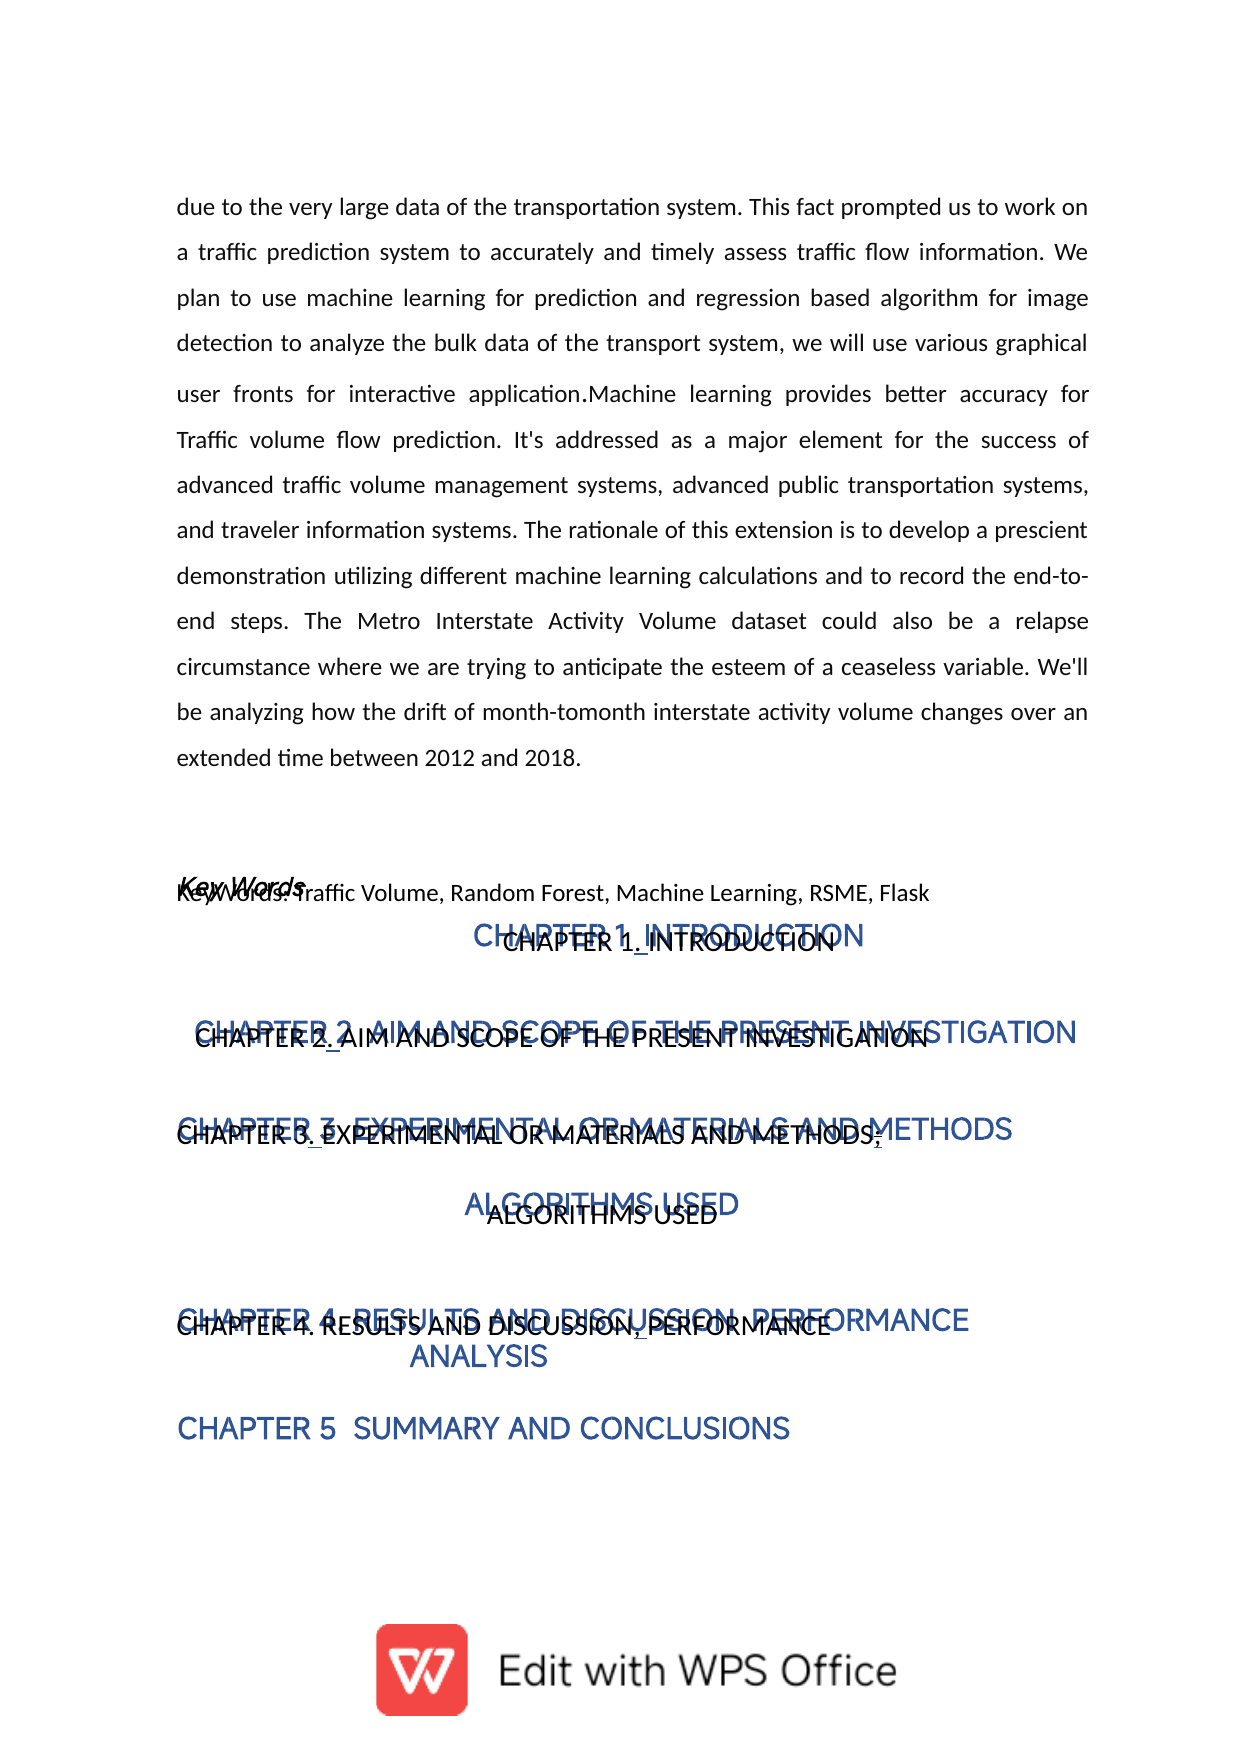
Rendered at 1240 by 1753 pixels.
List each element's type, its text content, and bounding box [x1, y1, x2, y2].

text CHAPTER 2. AIM AND SCOPE OF THE PRESENT INVESTIGATION [195, 1019, 1089, 1055]
text CHAPTER 1. INTRODUCTION [248, 923, 1089, 958]
text CHAPTER 4. RESULTS AND DISCUSSION, PERFORMANCE [176, 1307, 1089, 1343]
text due to the very large data of the transportation system. This fact prompted us to work on a traffic prediction system to accurately and timely assess traffic flow information. We plan to use machine learning for prediction and regression based algorithm for image detection to analyze the bulk data of the transport system, we will use various graphical user fronts for interactive application.Machine learning provides better accuracy for Traffic volume flow prediction. It's addressed as a major element for the success of advanced traffic volume management systems, advanced public transportation systems, and traveler information systems. The rationale of this extension is to develop a prescient demonstration utilizing different machine learning calculations and to record the end-to-end steps. The Metro Interstate Activity Volume dataset could also be a relapse circumstance where we are trying to anticipate the esteem of a ceaseless variable. We'll be analyzing how the drift of month-tomonth interstate activity volume changes over an extended time between 2012 and 2018. [176, 191, 1090, 772]
text KeyWords: Traffic Volume, Random Forest, Machine Learning, RSME, Flask [176, 876, 1089, 907]
text ALGORITHMS USED [248, 1196, 956, 1232]
text CHAPTER 3. EXPERIMENTAL OR MATERIALS AND METHODS; [176, 1116, 1089, 1152]
